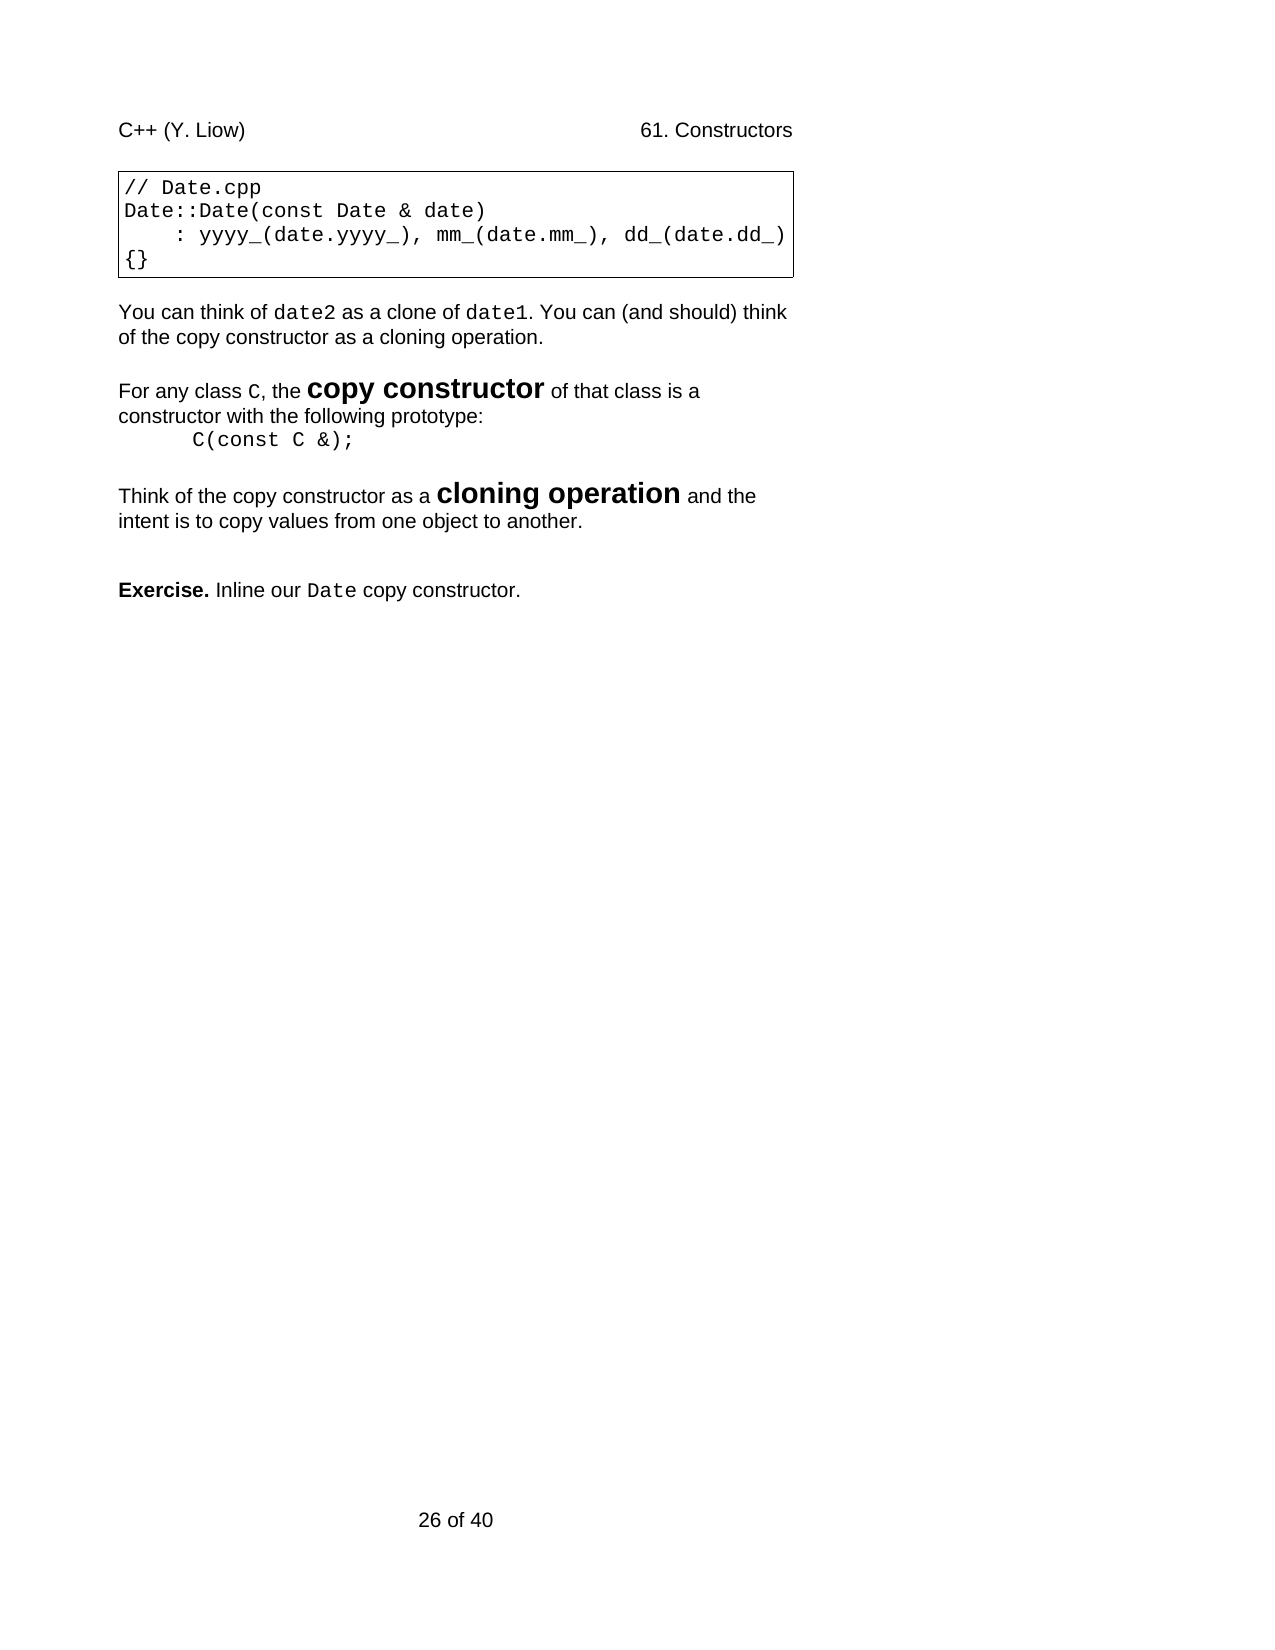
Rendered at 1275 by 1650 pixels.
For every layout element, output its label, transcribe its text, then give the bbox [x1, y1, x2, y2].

text For any class C, the copy constructor of that class is a constructor with the following prototype: [118, 372, 793, 428]
text Think of the copy constructor as a cloning operation and the intent is to copy values from one object to another. [118, 477, 793, 532]
text Exercise. Inline our Date copy constructor. [118, 579, 793, 604]
text C(const C &); [118, 428, 793, 453]
table_header // Date.cpp Date::Date(const Date & date) : yyyy_(date.yyyy_), mm_(date.mm_), dd_(date.dd_) {} [119, 172, 793, 277]
text You can think of date2 as a clone of date1. You can (and should) think of the copy constructor as a cloning operation. [118, 300, 793, 349]
